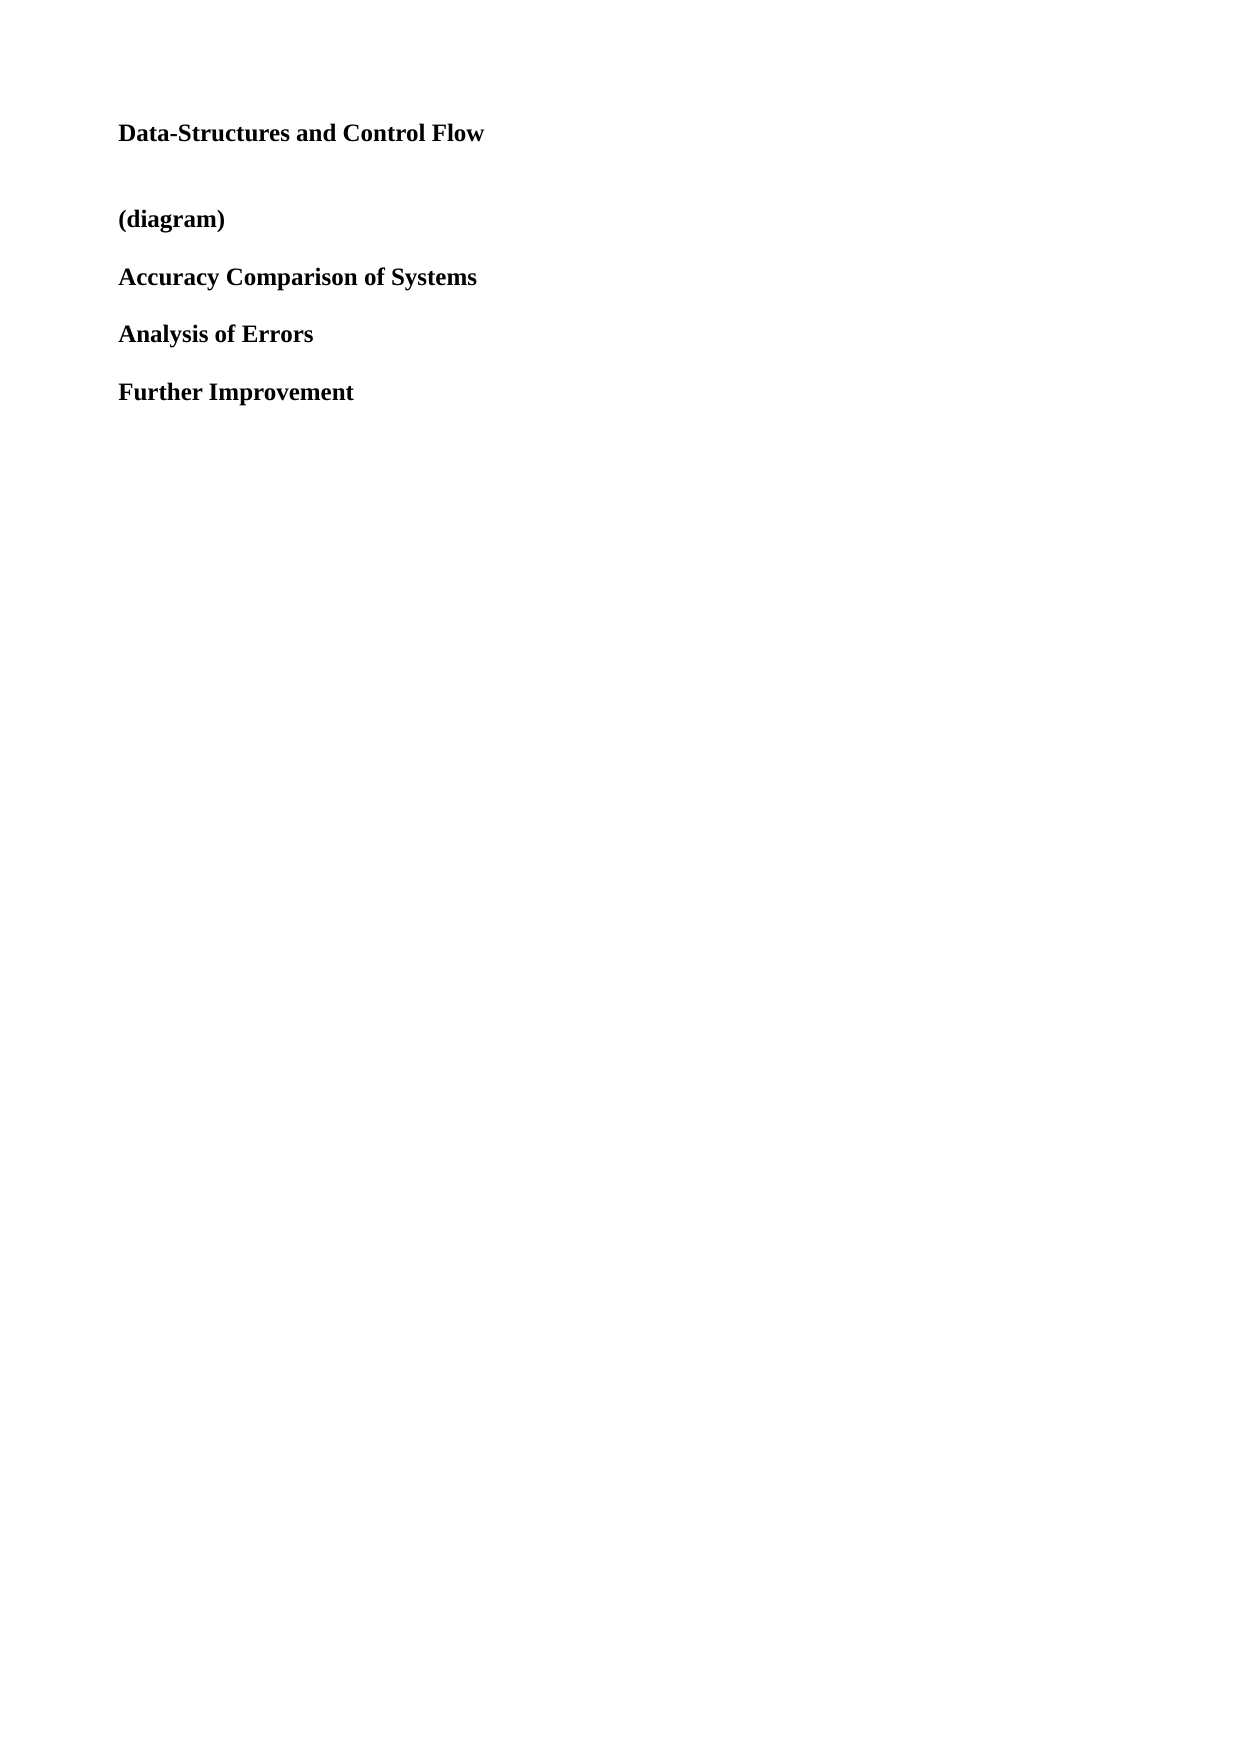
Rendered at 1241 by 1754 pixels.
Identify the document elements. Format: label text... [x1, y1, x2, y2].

text Analysis of Errors [118, 319, 1122, 348]
text Accuracy Comparison of Systems [118, 262, 1122, 291]
text Further Improvement [118, 377, 1122, 406]
text (diagram) [118, 204, 1122, 233]
text Data-Structures and Control Flow [118, 118, 1122, 147]
